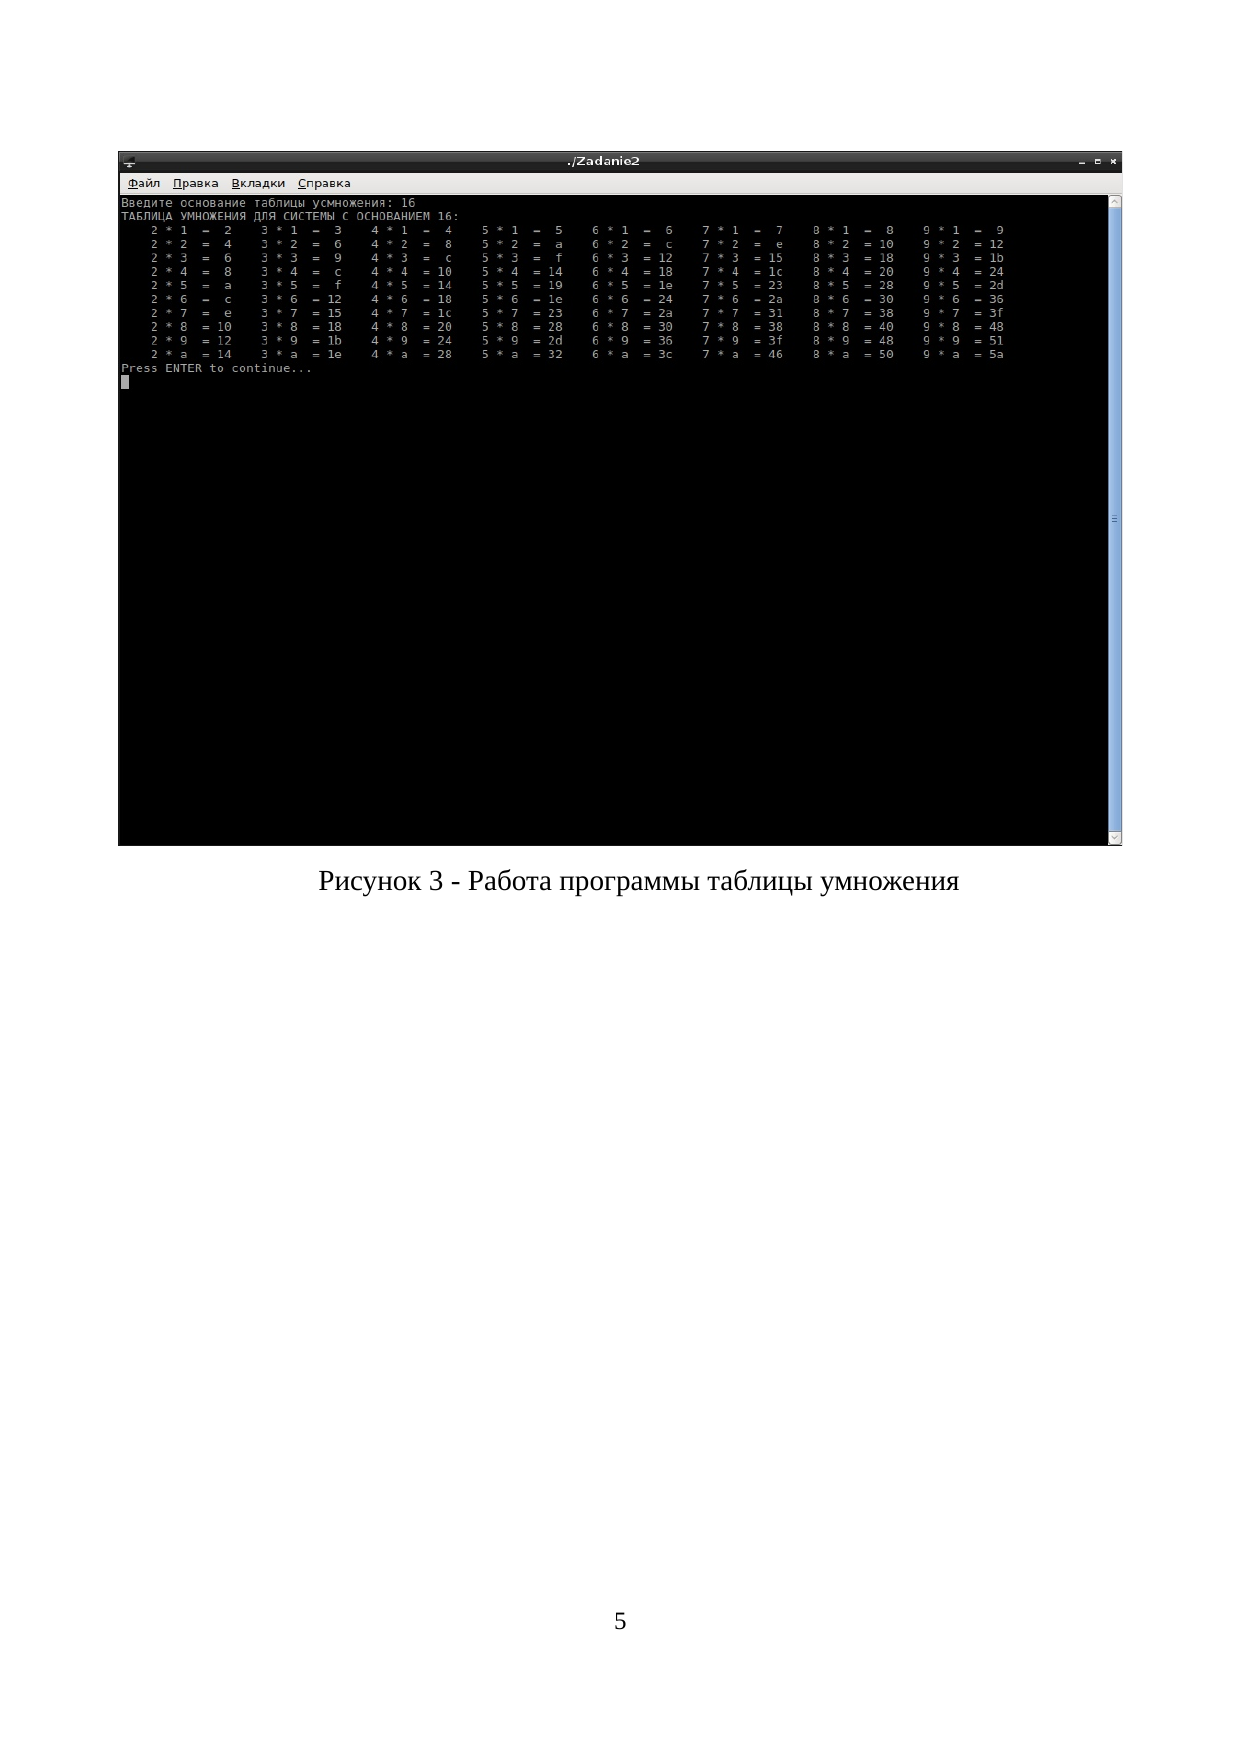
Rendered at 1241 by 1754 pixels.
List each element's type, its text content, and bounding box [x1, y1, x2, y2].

picture [118, 151, 1123, 846]
list Работа программы таблицы умножения [156, 846, 1122, 896]
